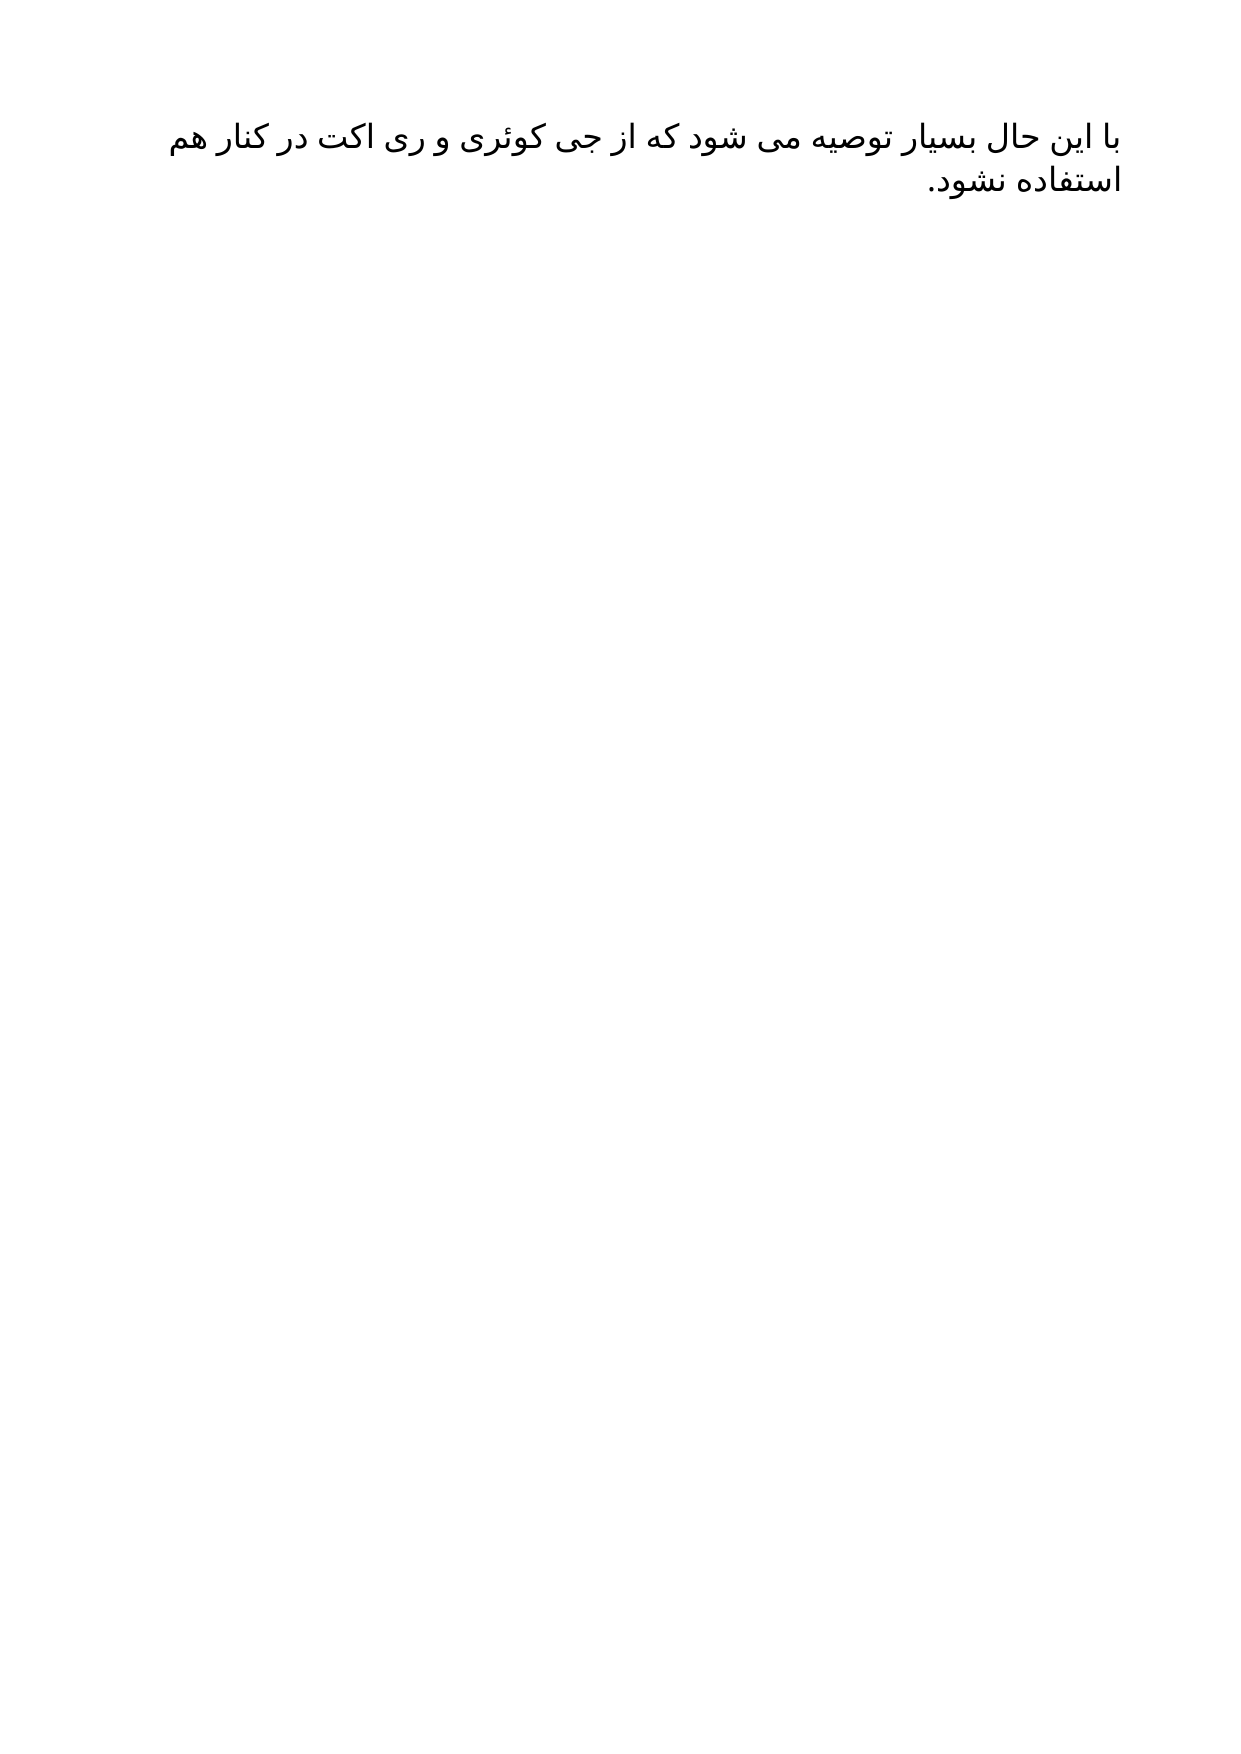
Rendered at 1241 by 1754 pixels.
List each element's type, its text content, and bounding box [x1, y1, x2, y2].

text با این حال بسیار توصیه می شود که از جی کوئری و ری اکت در کنار هم استفاده نشود. [118, 118, 1122, 205]
